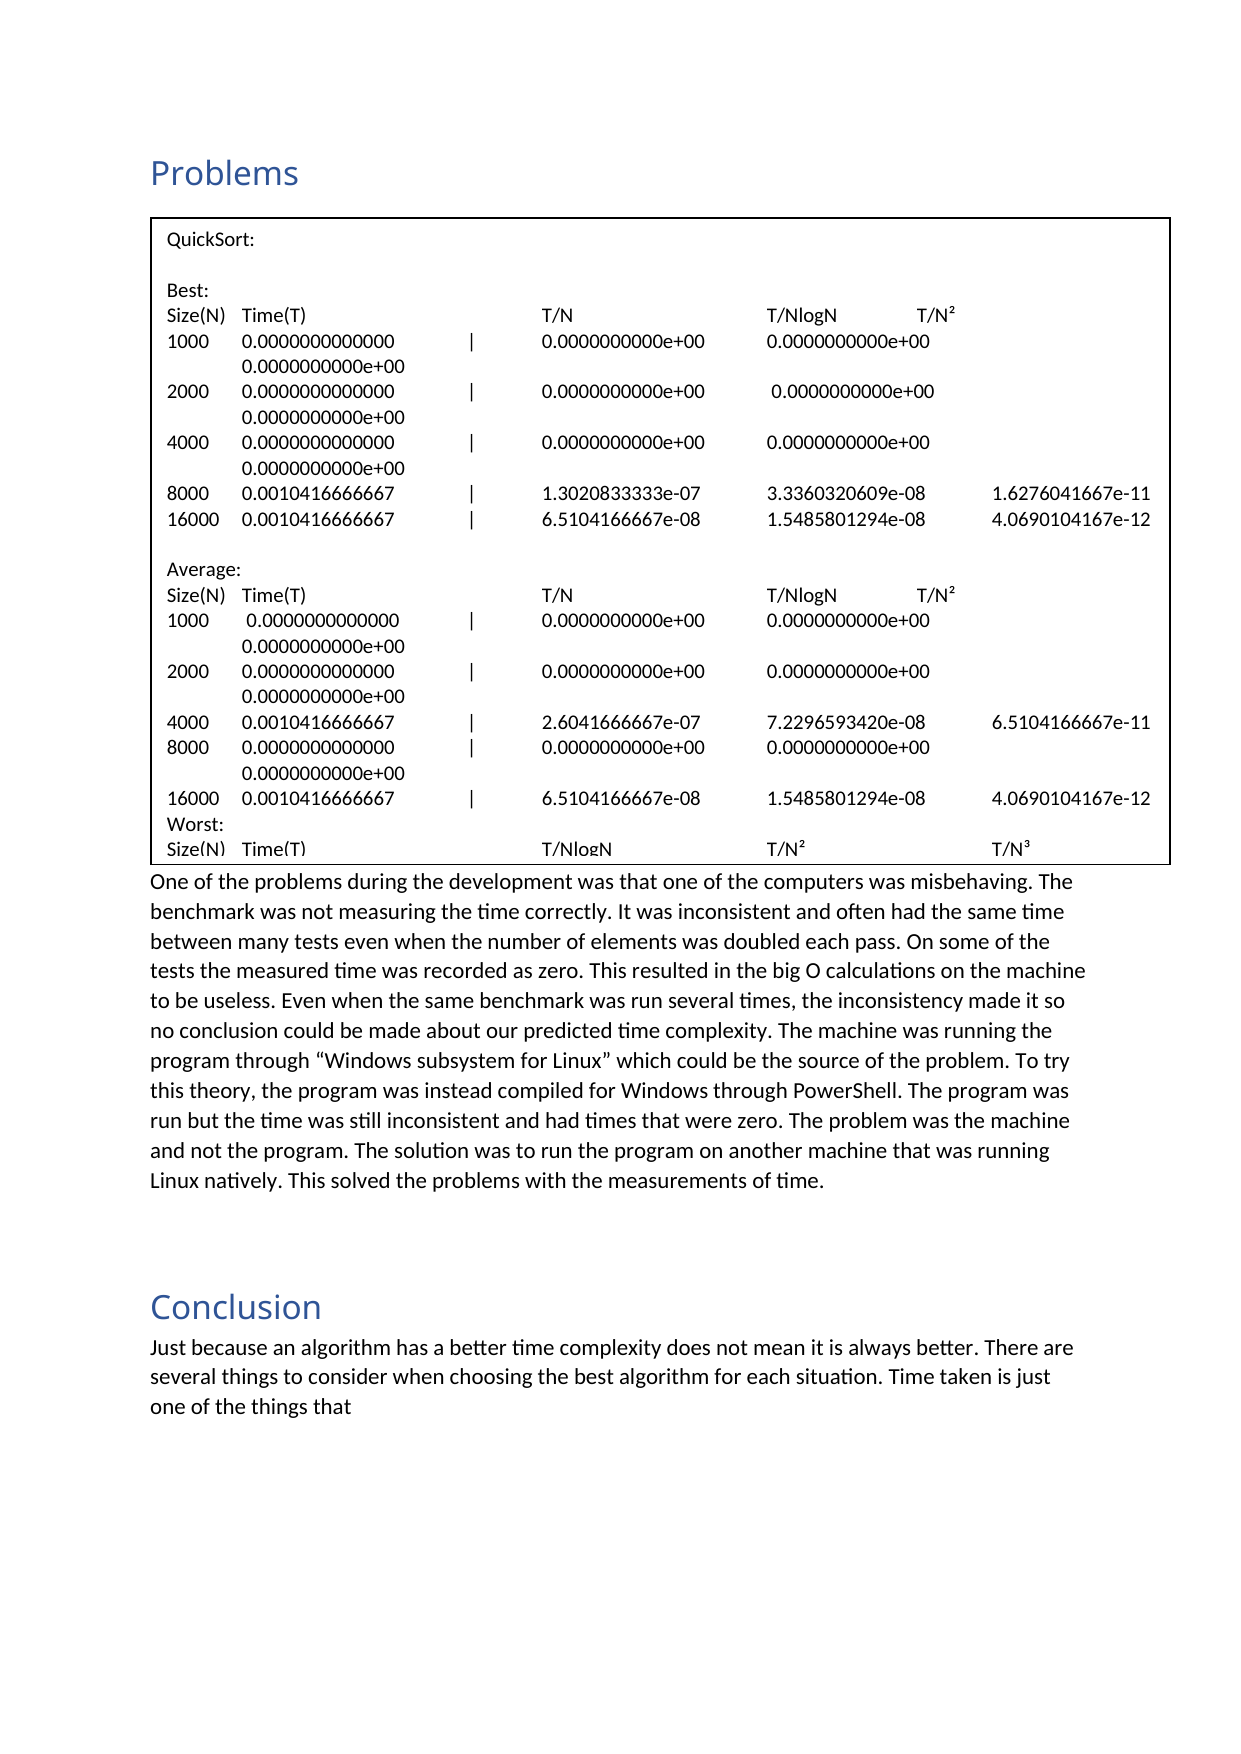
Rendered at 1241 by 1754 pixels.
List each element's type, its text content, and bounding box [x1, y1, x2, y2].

text QuickSort: [167, 226, 1154, 252]
text 8000 0.0010416666667 | 1.3020833333e-07 3.3360320609e-08 1.6276041667e-11 [167, 480, 1154, 506]
text 16000 0.0010416666667 | 6.5104166667e-08 1.5485801294e-08 4.0690104167e-12 [167, 506, 1154, 531]
text 1000 0.0000000000000 | 0.0000000000e+00 0.0000000000e+00 0.0000000000e+00 [167, 328, 1154, 379]
text Best: [167, 277, 1154, 302]
text 8000 0.0000000000000 | 0.0000000000e+00 0.0000000000e+00 0.0000000000e+00 [167, 734, 1154, 785]
subtitle Problems [150, 150, 1090, 195]
subtitle [152, 219, 1169, 864]
text 2000 0.0000000000000 | 0.0000000000e+00 0.0000000000e+00 0.0000000000e+00 [167, 658, 1154, 709]
text Just because an algorithm has a better time complexity does not mean it is always better. There are several things to consider when choosing the best algorithm for each situation. Time taken is just one of the things that [150, 1333, 1090, 1420]
text 2000 0.0000000000000 | 0.0000000000e+00 0.0000000000e+00 0.0000000000e+00 [167, 379, 1154, 429]
subtitle Conclusion [150, 1284, 1090, 1329]
text One of the problems during the development was that one of the computers was misbehaving. The benchmark was not measuring the time correctly. It was inconsistent and often had the same time between many tests even when the number of elements was doubled each pass. On some of the tests the measured time was recorded as zero. This resulted in the big O calculations on the machine to be useless. Even when the same benchmark was run several times, the inconsistency made it so no conclusion could be made about our predicted time complexity. The machine was running the program through “Windows subsystem for Linux” which could be the source of the problem. To try this theory, the program was instead compiled for Windows through PowerShell. The program was run but the time was still inconsistent and had times that were zero. The problem was the machine and not the program. The solution was to run the program on another machine that was running Linux natively. This solved the problems with the measurements of time. [150, 865, 1090, 1194]
text 4000 0.0010416666667 | 2.6041666667e-07 7.2296593420e-08 6.5104166667e-11 [167, 709, 1154, 734]
text Size(N) Time(T) T/N T/NlogN T/N² [167, 582, 1154, 607]
text 16000 0.0010416666667 | 6.5104166667e-08 1.5485801294e-08 4.0690104167e-12 [167, 785, 1154, 811]
text 4000 0.0000000000000 | 0.0000000000e+00 0.0000000000e+00 0.0000000000e+00 [167, 429, 1154, 480]
text Average: [167, 557, 1154, 582]
text Size(N) Time(T) T/N T/NlogN T/N² [167, 302, 1154, 328]
text Size(N) Time(T) T/NlogN T/N² T/N³ [167, 836, 1154, 856]
text Worst: [167, 811, 1154, 836]
text 1000 0.0000000000000 | 0.0000000000e+00 0.0000000000e+00 0.0000000000e+00 [167, 607, 1154, 658]
